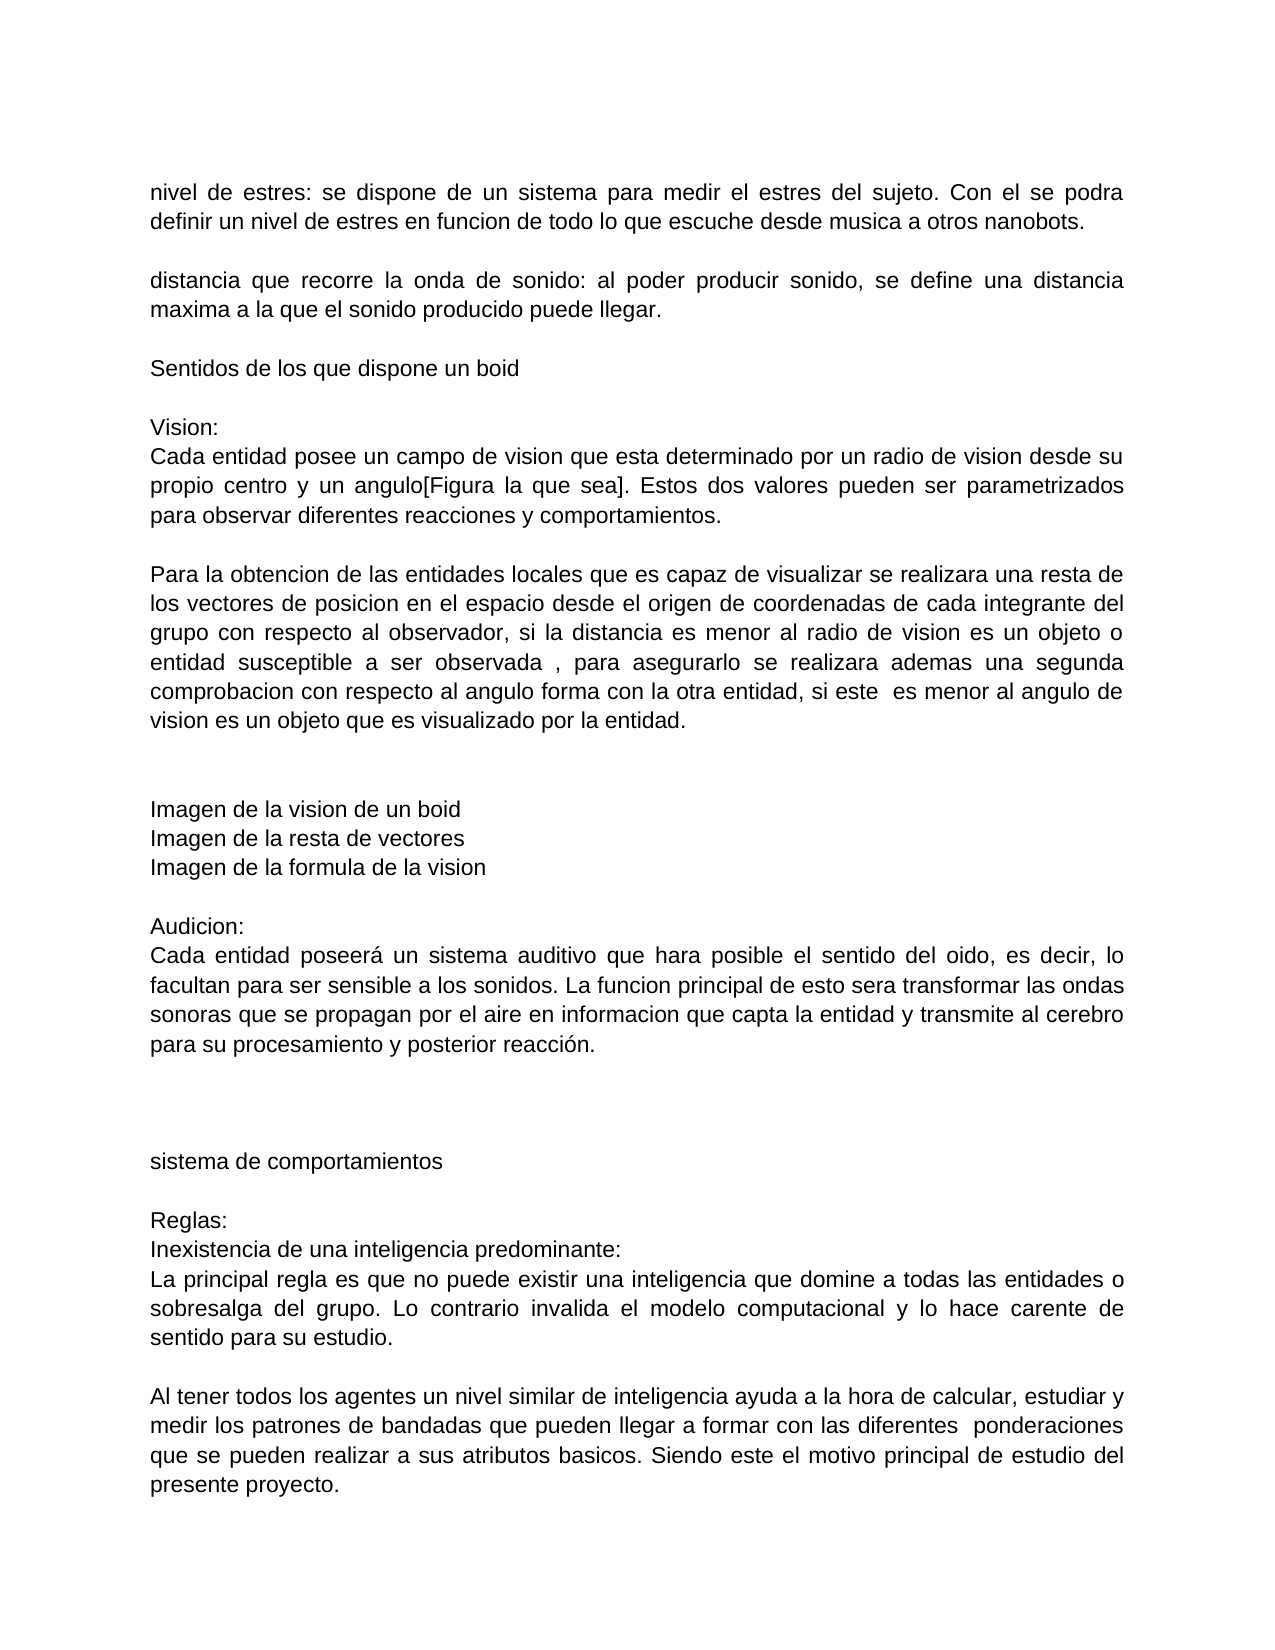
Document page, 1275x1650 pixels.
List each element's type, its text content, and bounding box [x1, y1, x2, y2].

text Sentidos de los que dispone un boid [150, 356, 1125, 381]
text Al tener todos los agentes un nivel similar de inteligencia ayuda a la hora de calcular, estudiar y medir los patrones de bandadas que pueden llegar a formar con las diferentes ponderaciones que se pueden realizar a sus atributos basicos. Siendo este el motivo principal de estudio del presente proyecto. [150, 1384, 1125, 1497]
text Para la obtencion de las entidades locales que es capaz de visualizar se realizara una resta de los vectores de posicion en el espacio desde el origen de coordenadas de cada integrante del grupo con respecto al observador, si la distancia es menor al radio de vision es un objeto o entidad susceptible a ser observada , para asegurarlo se realizara ademas una segunda comprobacion con respecto al angulo forma con la otra entidad, si este es menor al angulo de vision es un objeto que es visualizado por la entidad. [150, 561, 1125, 734]
text La principal regla es que no puede existir una inteligencia que domine a todas las entidades o sobresalga del grupo. Lo contrario invalida el modelo computacional y lo hace carente de sentido para su estudio. [150, 1266, 1125, 1351]
text Audicion: [150, 914, 1125, 939]
text Cada entidad posee un campo de vision que esta determinado por un radio de vision desde su propio centro y un angulo[Figura la que sea]. Estos dos valores pueden ser parametrizados para observar diferentes reacciones y comportamientos. [150, 444, 1125, 528]
text Reglas: [150, 1207, 1125, 1233]
text Inexistencia de una inteligencia predominante: [150, 1237, 1125, 1262]
text Imagen de la resta de vectores [150, 826, 1125, 851]
text sistema de comportamientos [150, 1149, 1125, 1174]
text Imagen de la formula de la vision [150, 855, 1125, 881]
text nivel de estres: se dispone de un sistema para medir el estres del sujeto. Con el se podra definir un nivel de estres en funcion de todo lo que escuche desde musica a otros nanobots. [150, 179, 1125, 234]
text distancia que recorre la onda de sonido: al poder producir sonido, se define una distancia maxima a la que el sonido producido puede llegar. [150, 267, 1125, 322]
text Imagen de la vision de un boid [150, 796, 1125, 822]
text Cada entidad poseerá un sistema auditivo que hara posible el sentido del oido, es decir, lo facultan para ser sensible a los sonidos. La funcion principal de esto sera transformar las ondas sonoras que se propagan por el aire en informacion que capta la entidad y transmite al cerebro para su procesamiento y posterior reacción. [150, 943, 1125, 1057]
text Vision: [150, 414, 1125, 440]
